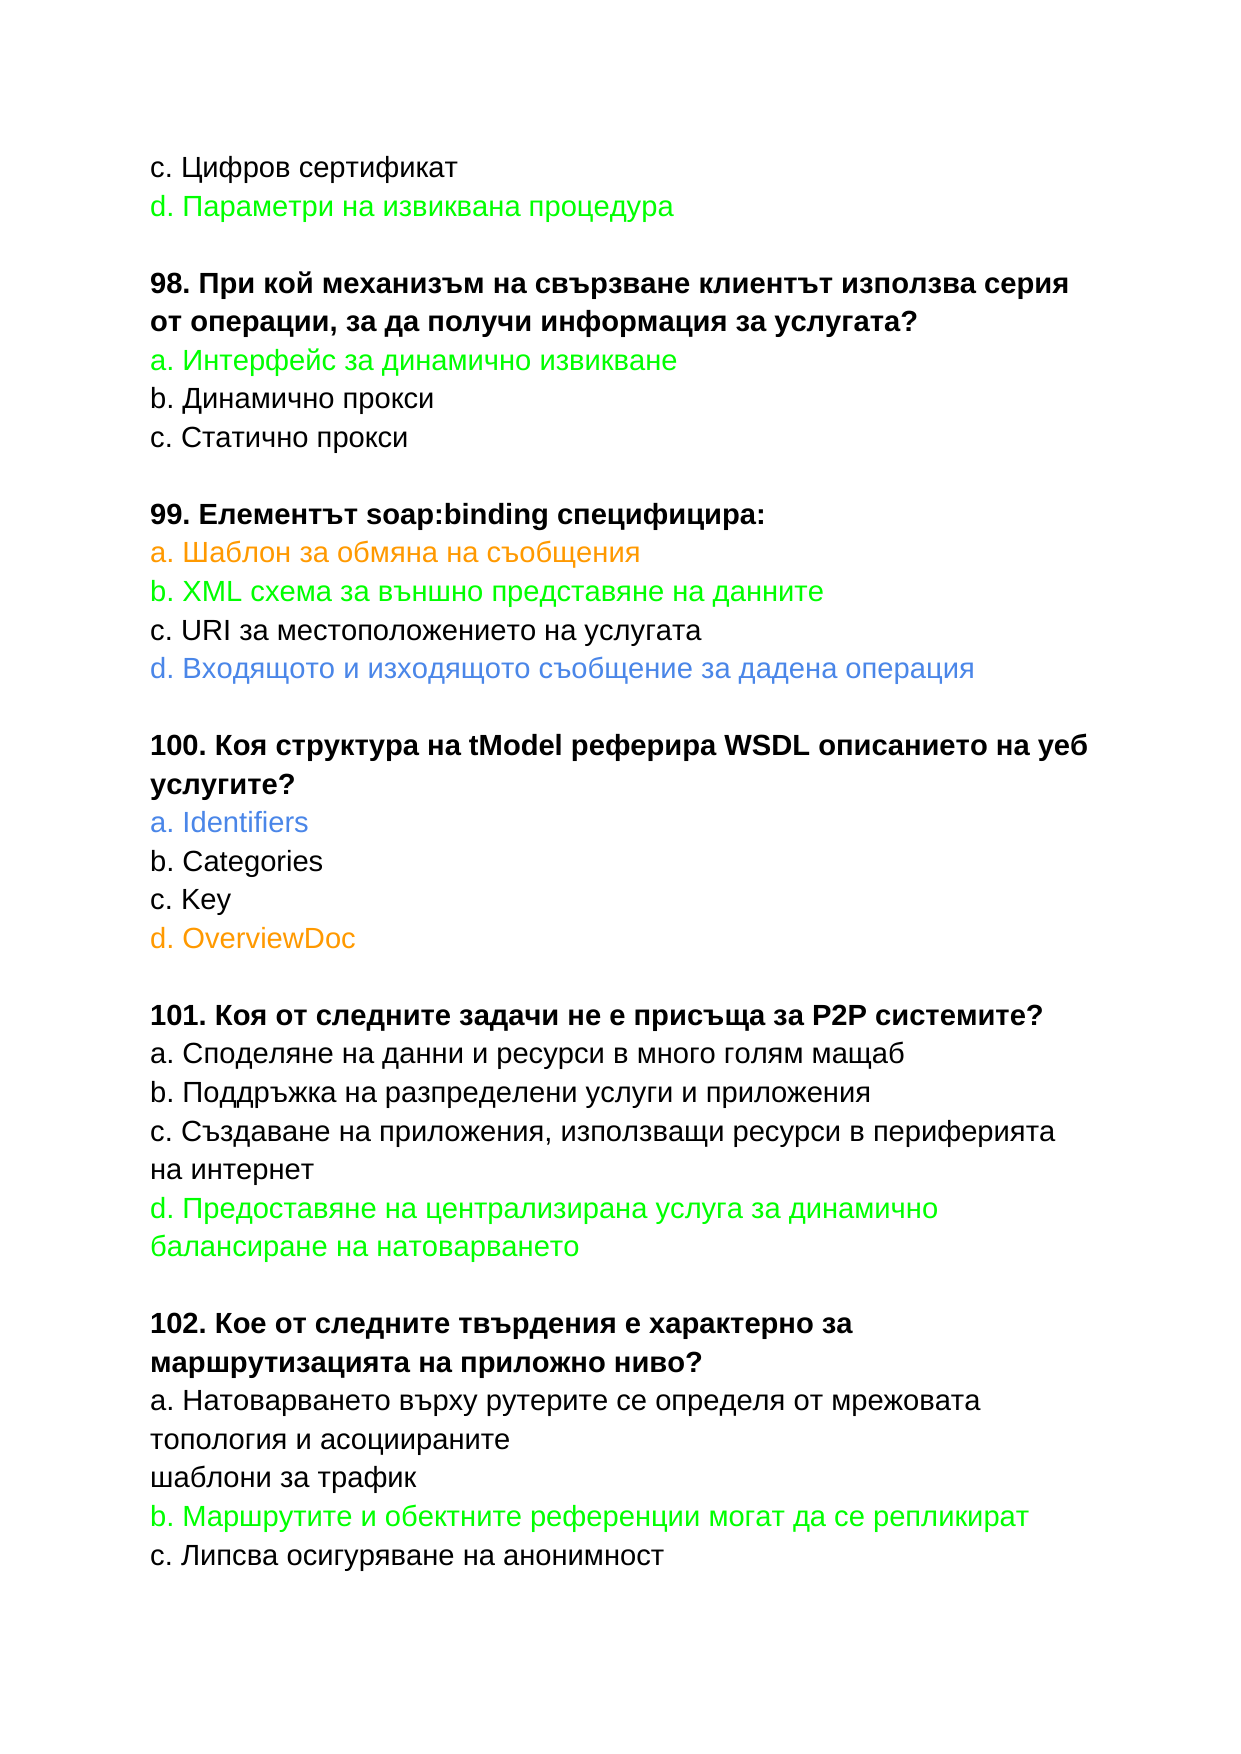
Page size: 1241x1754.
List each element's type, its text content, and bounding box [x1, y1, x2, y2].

text d. Входящото и изходящото съобщение за дадена операция [150, 651, 1090, 684]
text a. Споделяне на данни и ресурси в много голям мащаб [150, 1036, 1090, 1070]
text a. Шаблон за обмяна на съобщения [150, 535, 1090, 569]
text b. XML схема за външно представяне на данните [150, 574, 1090, 607]
text b. Поддръжка на разпределени услуги и приложения [150, 1075, 1090, 1108]
text c. URI за местоположението на услугата [150, 612, 1090, 646]
text c. Създаване на приложения, използващи ресурси в периферията на интернет [150, 1113, 1090, 1186]
text b. Маршрутите и обектните референции могат да се репликират [150, 1499, 1090, 1532]
text a. Интерфейс за динамично извикване [150, 343, 1090, 376]
text a. Identifiers [150, 805, 1090, 839]
text шаблони за трафик [150, 1460, 1090, 1494]
text 98. При кой механизъм на свързване клиентът използва серия от операции, за да получи информация за услугата? [150, 266, 1090, 338]
text b. Динамично прокси [150, 381, 1090, 415]
text d. Параметри на извиквана процедура [150, 188, 1090, 222]
text 102. Кое от следните твърдения е характерно за маршрутизацията на приложно ниво? [150, 1306, 1090, 1378]
text 100. Коя структура на tModel реферира WSDL описанието на уеб услугите? [150, 728, 1090, 800]
text c. Липсва осигуряване на анонимност [150, 1537, 1090, 1571]
text c. Статично прокси [150, 420, 1090, 453]
text 101. Коя от следните задачи не е присъща за P2P системите? [150, 998, 1090, 1031]
text c. Key [150, 882, 1090, 916]
text d. OverviewDoc [150, 921, 1090, 954]
text d. Предоставяне на централизирана услуга за динамично балансиране на натоварването [150, 1191, 1090, 1263]
text a. Натоварването върху рутерите се определя от мрежовата топология и асоциираните [150, 1383, 1090, 1455]
text c. Цифров сертификат [150, 150, 1090, 183]
text 99. Елементът soap:binding специфицира: [150, 497, 1090, 530]
text b. Categories [150, 844, 1090, 877]
